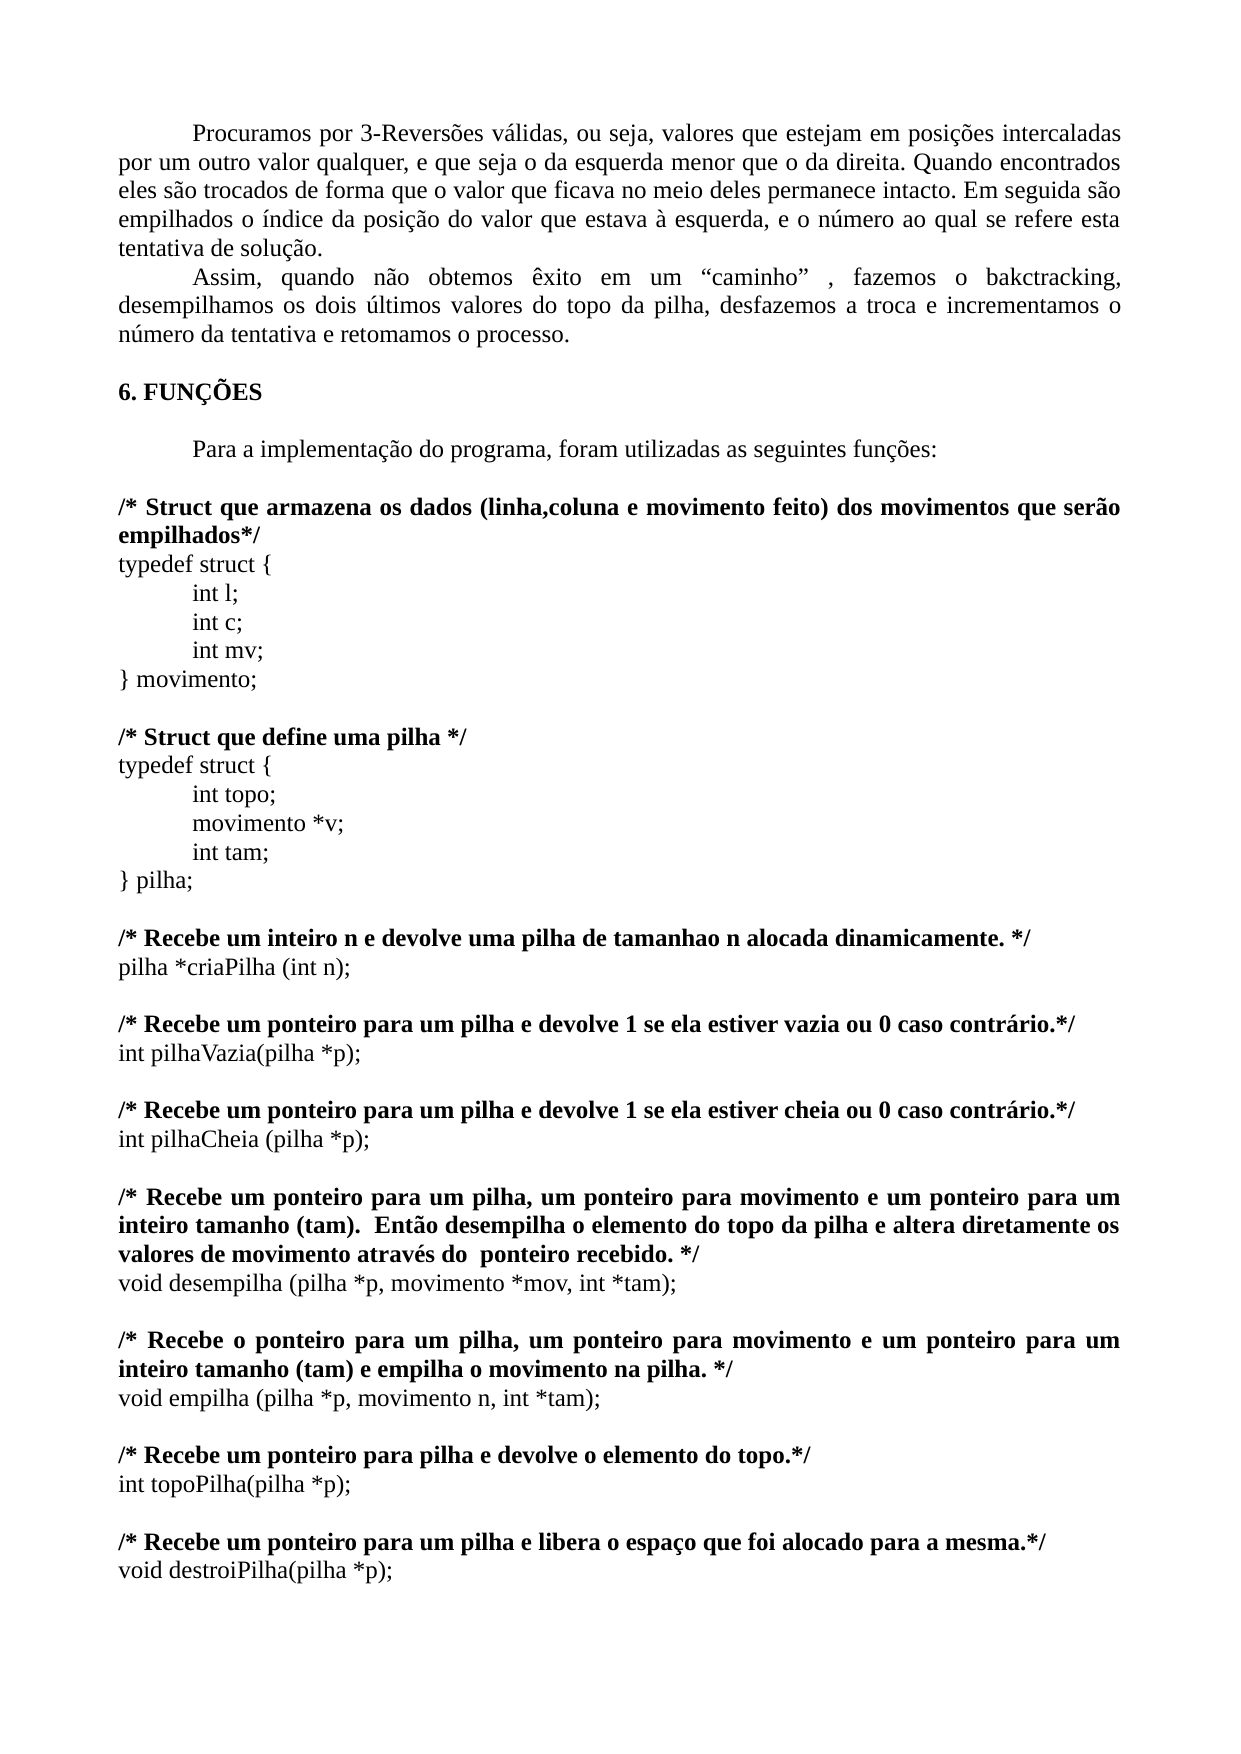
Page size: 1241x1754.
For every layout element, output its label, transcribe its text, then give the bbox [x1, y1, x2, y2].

text 6. FUNÇÕES [118, 377, 1122, 406]
text /* Struct que define uma pilha */ [118, 722, 1122, 751]
text int c; [118, 607, 1122, 636]
text /* Struct que armazena os dados (linha,coluna e movimento feito) dos movimentos que serão empilhados*/ [118, 492, 1122, 549]
text Assim, quando não obtemos êxito em um “caminho” , fazemos o bakctracking, desempilhamos os dois últimos valores do topo da pilha, desfazemos a troca e incrementamos o número da tentativa e retomamos o processo. [118, 262, 1122, 348]
text void desempilha (pilha *p, movimento *mov, int *tam); [118, 1268, 1122, 1297]
text /* Recebe um ponteiro para um pilha, um ponteiro para movimento e um ponteiro para um inteiro tamanho (tam). Então desempilha o elemento do topo da pilha e altera diretamente os valores de movimento através do ponteiro recebido. */ [118, 1182, 1122, 1268]
text int pilhaVazia(pilha *p); [118, 1038, 1122, 1067]
text int topoPilha(pilha *p); [118, 1469, 1122, 1498]
text typedef struct { [118, 751, 1122, 779]
text /* Recebe um ponteiro para um pilha e devolve 1 se ela estiver cheia ou 0 caso contrário.*/ [118, 1096, 1122, 1124]
text } movimento; [118, 664, 1122, 693]
text int mv; [118, 636, 1122, 664]
text /* Recebe um ponteiro para pilha e devolve o elemento do topo.*/ [118, 1441, 1122, 1469]
text typedef struct { [118, 549, 1122, 578]
text /* Recebe um inteiro n e devolve uma pilha de tamanhao n alocada dinamicamente. */ [118, 923, 1122, 952]
text void empilha (pilha *p, movimento n, int *tam); [118, 1383, 1122, 1412]
text int pilhaCheia (pilha *p); [118, 1124, 1122, 1153]
text /* Recebe o ponteiro para um pilha, um ponteiro para movimento e um ponteiro para um inteiro tamanho (tam) e empilha o movimento na pilha. */ [118, 1326, 1122, 1383]
text /* Recebe um ponteiro para um pilha e devolve 1 se ela estiver vazia ou 0 caso contrário.*/ [118, 1009, 1122, 1038]
text Para a implementação do programa, foram utilizadas as seguintes funções: [118, 434, 1122, 463]
text Procuramos por 3-Reversões válidas, ou seja, valores que estejam em posições intercaladas por um outro valor qualquer, e que seja o da esquerda menor que o da direita. Quando encontrados eles são trocados de forma que o valor que ficava no meio deles permanece intacto. Em seguida são empilhados o índice da posição do valor que estava à esquerda, e o número ao qual se refere esta tentativa de solução. [118, 118, 1122, 262]
text int topo; [118, 779, 1122, 808]
text int l; [118, 578, 1122, 607]
text /* Recebe um ponteiro para um pilha e libera o espaço que foi alocado para a mesma.*/ [118, 1527, 1122, 1556]
text } pilha; [118, 866, 1122, 894]
text pilha *criaPilha (int n); [118, 952, 1122, 981]
text movimento *v; [118, 808, 1122, 837]
text int tam; [118, 837, 1122, 866]
text void destroiPilha(pilha *p); [118, 1556, 1122, 1584]
